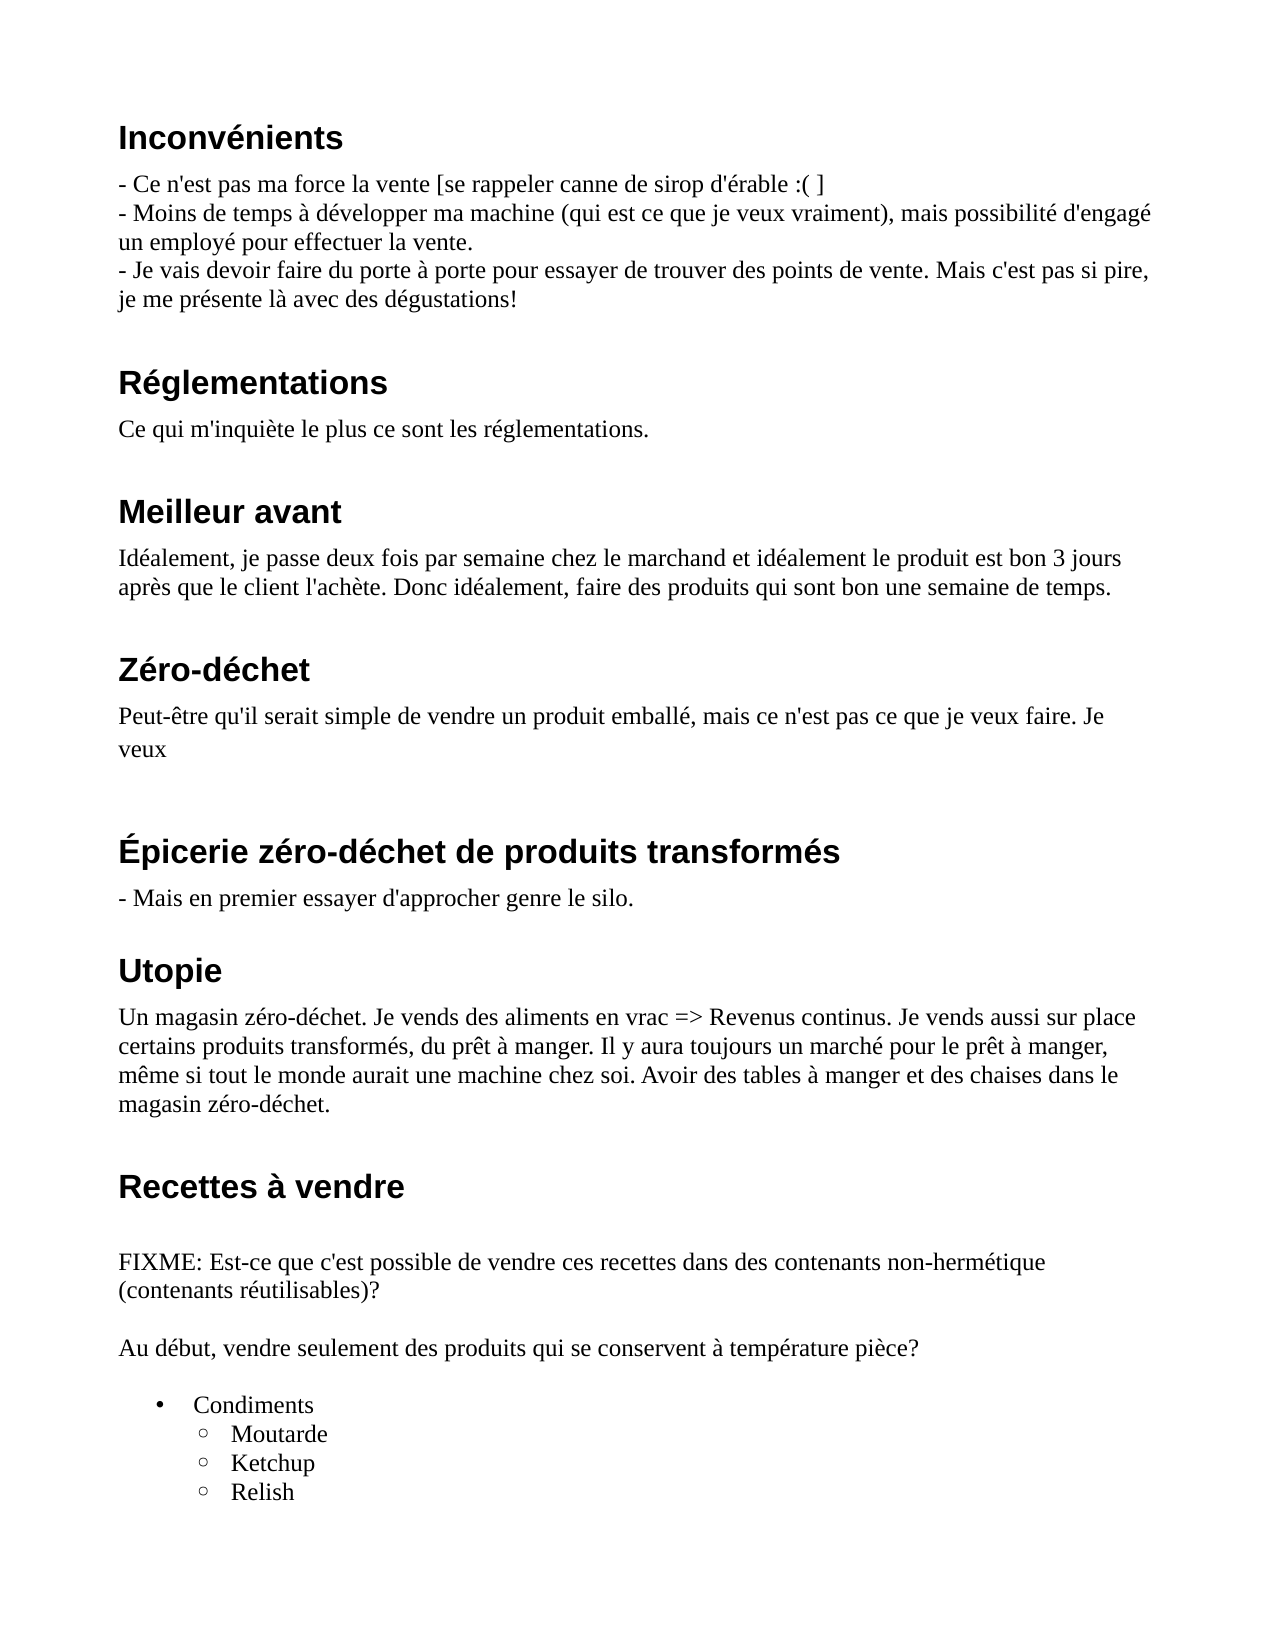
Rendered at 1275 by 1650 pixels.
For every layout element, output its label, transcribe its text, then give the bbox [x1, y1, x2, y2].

text - Mais en premier essayer d'approcher genre le silo. [118, 883, 1157, 912]
text Ce qui m'inquiète le plus ce sont les réglementations. [118, 414, 1157, 442]
text - Ce n'est pas ma force la vente [se rappeler canne de sirop d'érable :( ] [118, 169, 1157, 198]
list Ketchup [193, 1448, 1157, 1477]
subtitle Recettes à vendre [118, 1167, 1157, 1206]
text - Je vais devoir faire du porte à porte pour essayer de trouver des points de vente. Mais c'est pas si pire, je me présente là avec des dégustations! [118, 256, 1157, 313]
list Relish [193, 1477, 1157, 1506]
subtitle Utopie [118, 951, 1157, 990]
subtitle Inconvénients [118, 118, 1157, 157]
list Moutarde [193, 1419, 1157, 1448]
text - Moins de temps à développer ma machine (qui est ce que je veux vraiment), mais possibilité d'engagé un employé pour effectuer la vente. [118, 198, 1157, 256]
text Peut-être qu'il serait simple de vendre un produit emballé, mais ce n'est pas ce que je veux faire. Je veux [118, 701, 1157, 763]
subtitle Meilleur avant [118, 492, 1157, 531]
list Condiments [156, 1391, 1157, 1419]
text Idéalement, je passe deux fois par semaine chez le marchand et idéalement le produit est bon 3 jours après que le client l'achète. Donc idéalement, faire des produits qui sont bon une semaine de temps. [118, 543, 1157, 601]
text Au début, vendre seulement des produits qui se conservent à température pièce? [118, 1333, 1157, 1362]
text FIXME: Est-ce que c'est possible de vendre ces recettes dans des contenants non-hermétique (contenants réutilisables)? [118, 1247, 1157, 1304]
text Un magasin zéro-déchet. Je vends des aliments en vrac => Revenus continus. Je vends aussi sur place certains produits transformés, du prêt à manger. Il y aura toujours un marché pour le prêt à manger, même si tout le monde aurait une machine chez soi. Avoir des tables à manger et des chaises dans le magasin zéro-déchet. [118, 1002, 1157, 1117]
subtitle Réglementations [118, 363, 1157, 401]
subtitle Épicerie zéro-déchet de produits transformés [118, 832, 1157, 870]
subtitle Zéro-déchet [118, 650, 1157, 689]
